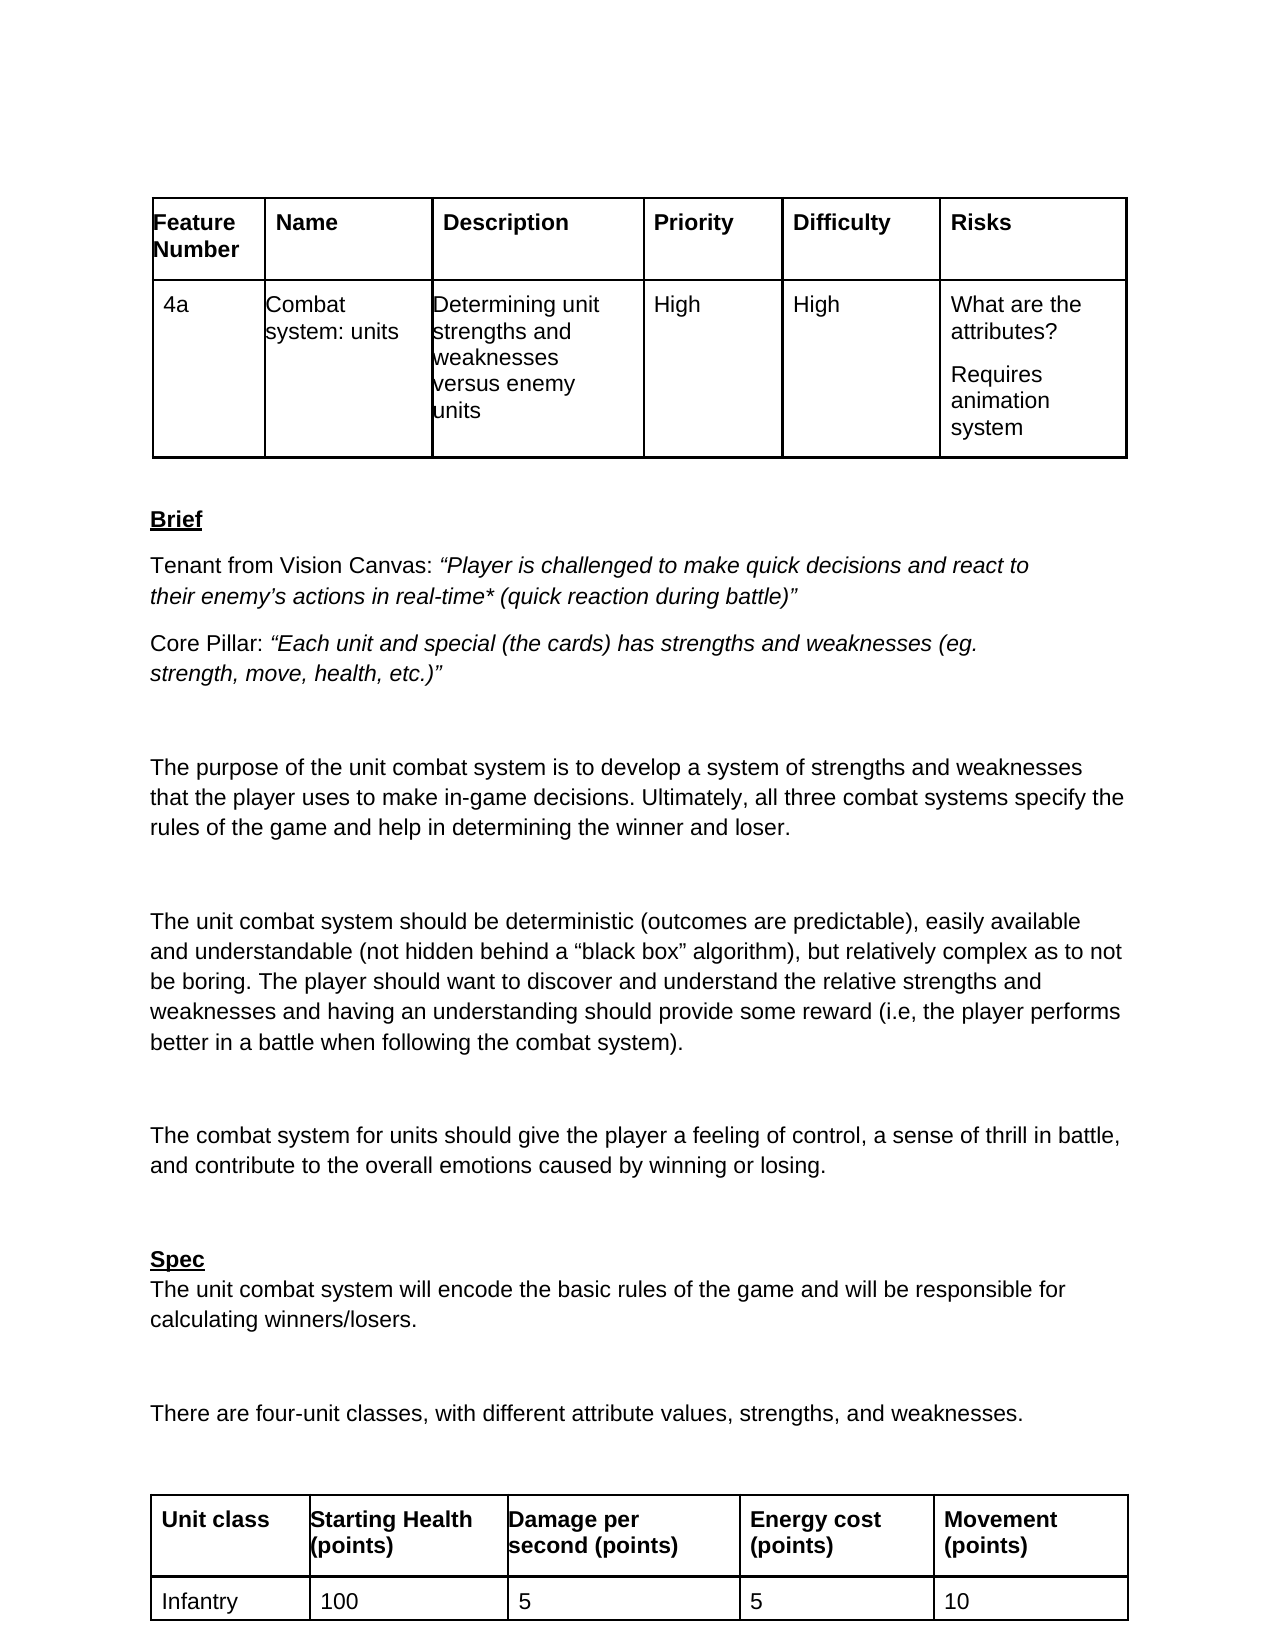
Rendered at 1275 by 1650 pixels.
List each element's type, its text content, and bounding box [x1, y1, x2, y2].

text The purpose of the unit combat system is to develop a system of strengths and weaknesses that the player uses to make in-game decisions. Ultimately, all three combat systems specify the rules of the game and help in determining the winner and loser. [150, 753, 1125, 840]
table_cell What are the attributes? Requires animation system [941, 281, 1125, 456]
table_cell 5 [741, 1578, 933, 1619]
subtitle Spec [150, 1246, 1275, 1272]
table_cell 5 [509, 1578, 739, 1619]
text The unit combat system should be deterministic (outcomes are predictable), easily available and understandable (not hidden behind a “black box” algorithm), but relatively complex as to not be boring. The player should want to discover and understand the relative strengths and weaknesses and having an understanding should provide some reward (i.e, the player performs better in a battle when following the combat system). [150, 908, 1122, 1055]
table_cell High [784, 281, 939, 456]
text The combat system for units should give the player a feeling of control, a sense of thrill in battle, and contribute to the overall emotions caused by winning or losing. [150, 1122, 1123, 1179]
subtitle Brief [150, 506, 1275, 532]
table_header Movement (points) [935, 1496, 1127, 1575]
table_cell 100 [311, 1578, 507, 1619]
table_cell High [645, 281, 781, 456]
table_cell 10 [935, 1578, 1127, 1619]
table_header Priority [645, 199, 781, 279]
text Tenant from Vision Canvas: “Player is challenged to make quick decisions and react to their enemy’s actions in real-time* (quick reaction during battle)” [150, 552, 1082, 609]
text Core Pillar: “Each unit and special (the cards) has strengths and weaknesses (eg. strength, move, health, etc.)” [150, 629, 1076, 686]
table_cell Determining unit strengths and weaknesses versus enemy units [434, 281, 643, 456]
table_cell 4a [154, 281, 264, 456]
table_cell Combat system: units [266, 281, 431, 456]
table_header Name [266, 199, 431, 279]
text There are four-unit classes, with different attribute values, strengths, and weaknesses. [150, 1400, 1275, 1426]
table_header Risks [941, 199, 1125, 279]
table_header Description [434, 199, 643, 279]
table_header Unit class [152, 1496, 309, 1575]
table_header Energy cost (points) [741, 1496, 933, 1575]
table_header Starting Health (points) [311, 1496, 507, 1575]
table_cell Infantry [152, 1578, 309, 1619]
text The unit combat system will encode the basic rules of the game and will be responsible for calculating winners/losers. [150, 1276, 1068, 1333]
table_header Feature Number [154, 199, 264, 279]
table_header Damage per second (points) [509, 1496, 739, 1575]
table_header Difficulty [784, 199, 939, 279]
